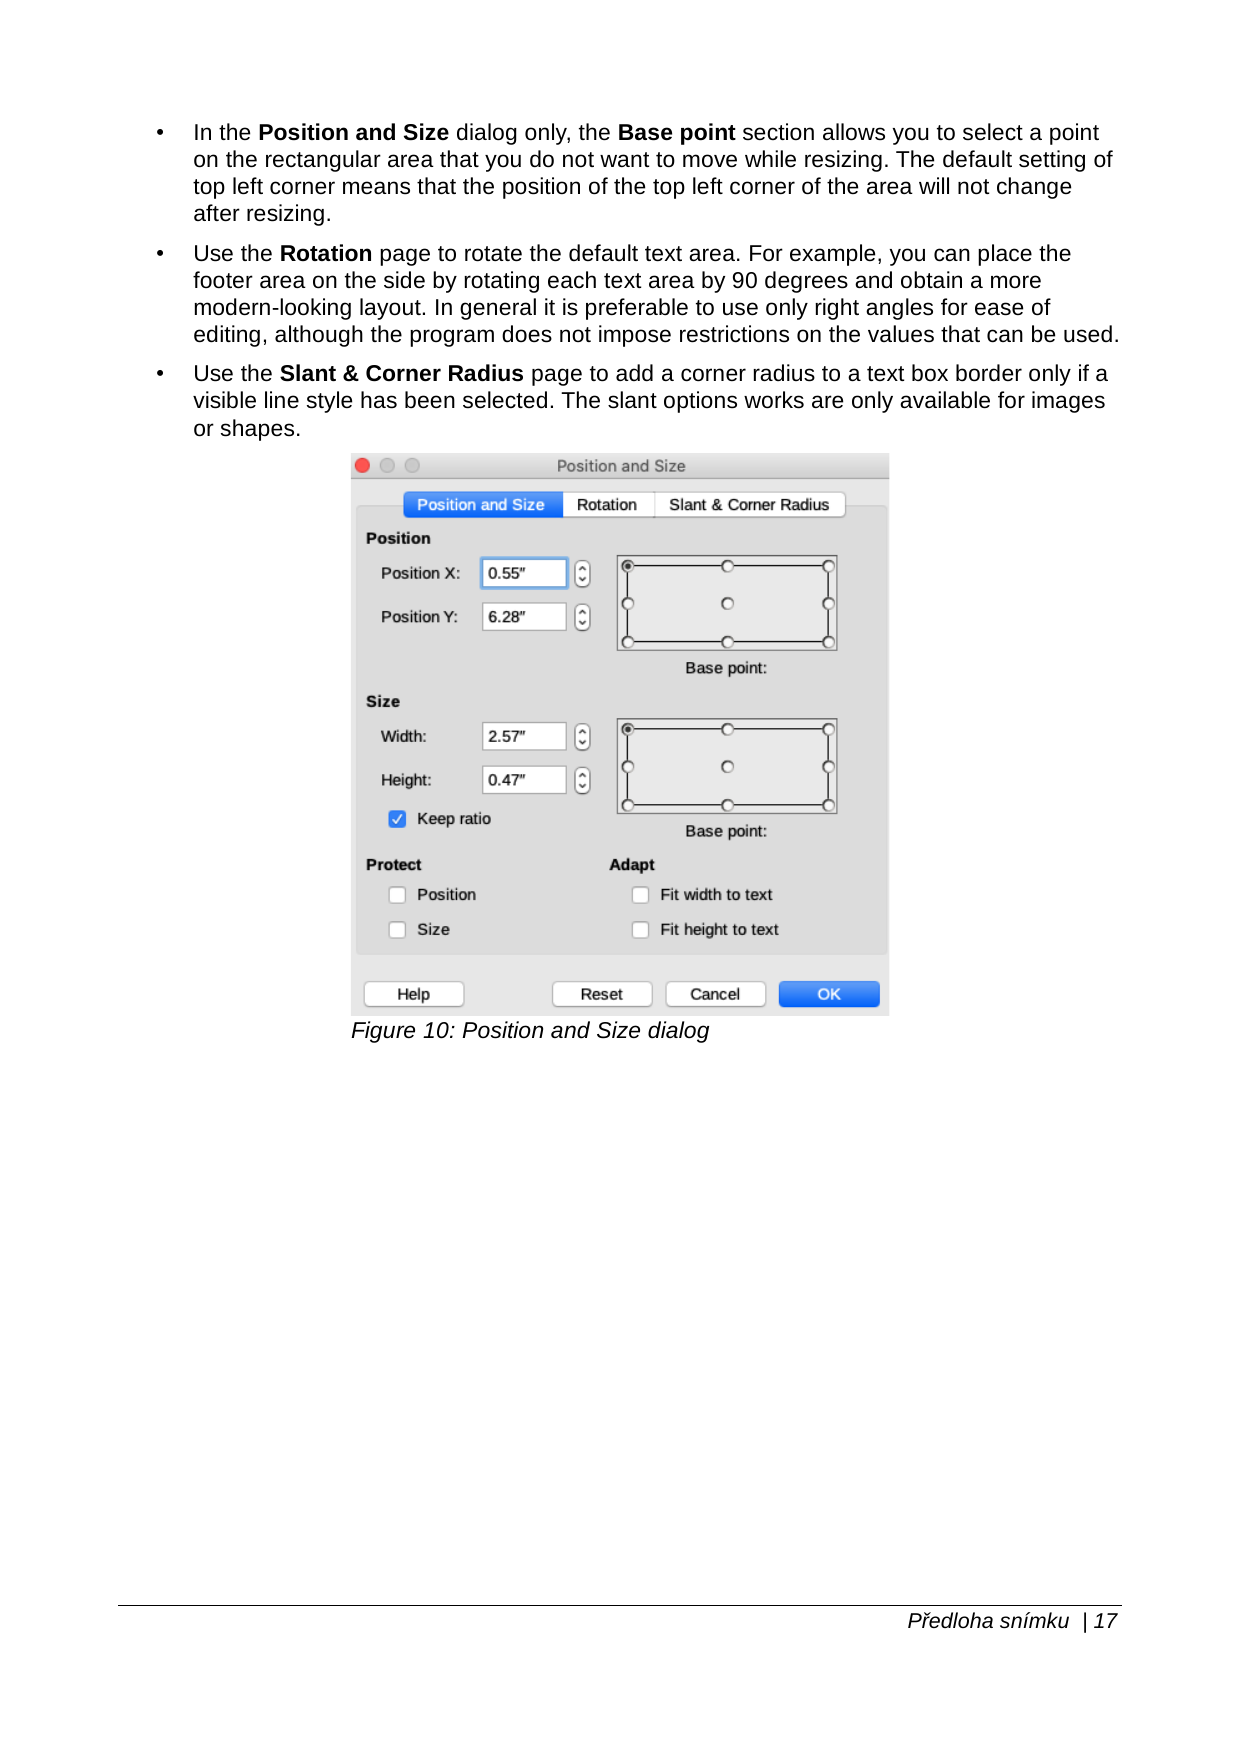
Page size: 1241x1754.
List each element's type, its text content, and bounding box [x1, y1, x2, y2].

list Use the Rotation page to rotate the default text area. For example, you can place the footer area on the side by rotating each text area by 90 degrees and obtain a more modern-looking layout. In general it is preferable to use only right angles for ease of editing, although the program does not impose restrictions on the values that can be used. [156, 239, 1122, 347]
list In the Position and Size dialog only, the Base point section allows you to select a point on the rectangular area that you do not want to move while resizing. The default setting of top left corner means that the position of the top left corner of the area will not change after resizing. [156, 118, 1122, 226]
text Figure 10: Position and Size dialog [351, 1016, 889, 1043]
picture [350, 453, 890, 1016]
list Use the Slant & Corner Radius page to add a corner radius to a text box border only if a visible line style has been selected. The slant options works are only available for images or shapes. [156, 360, 1122, 441]
